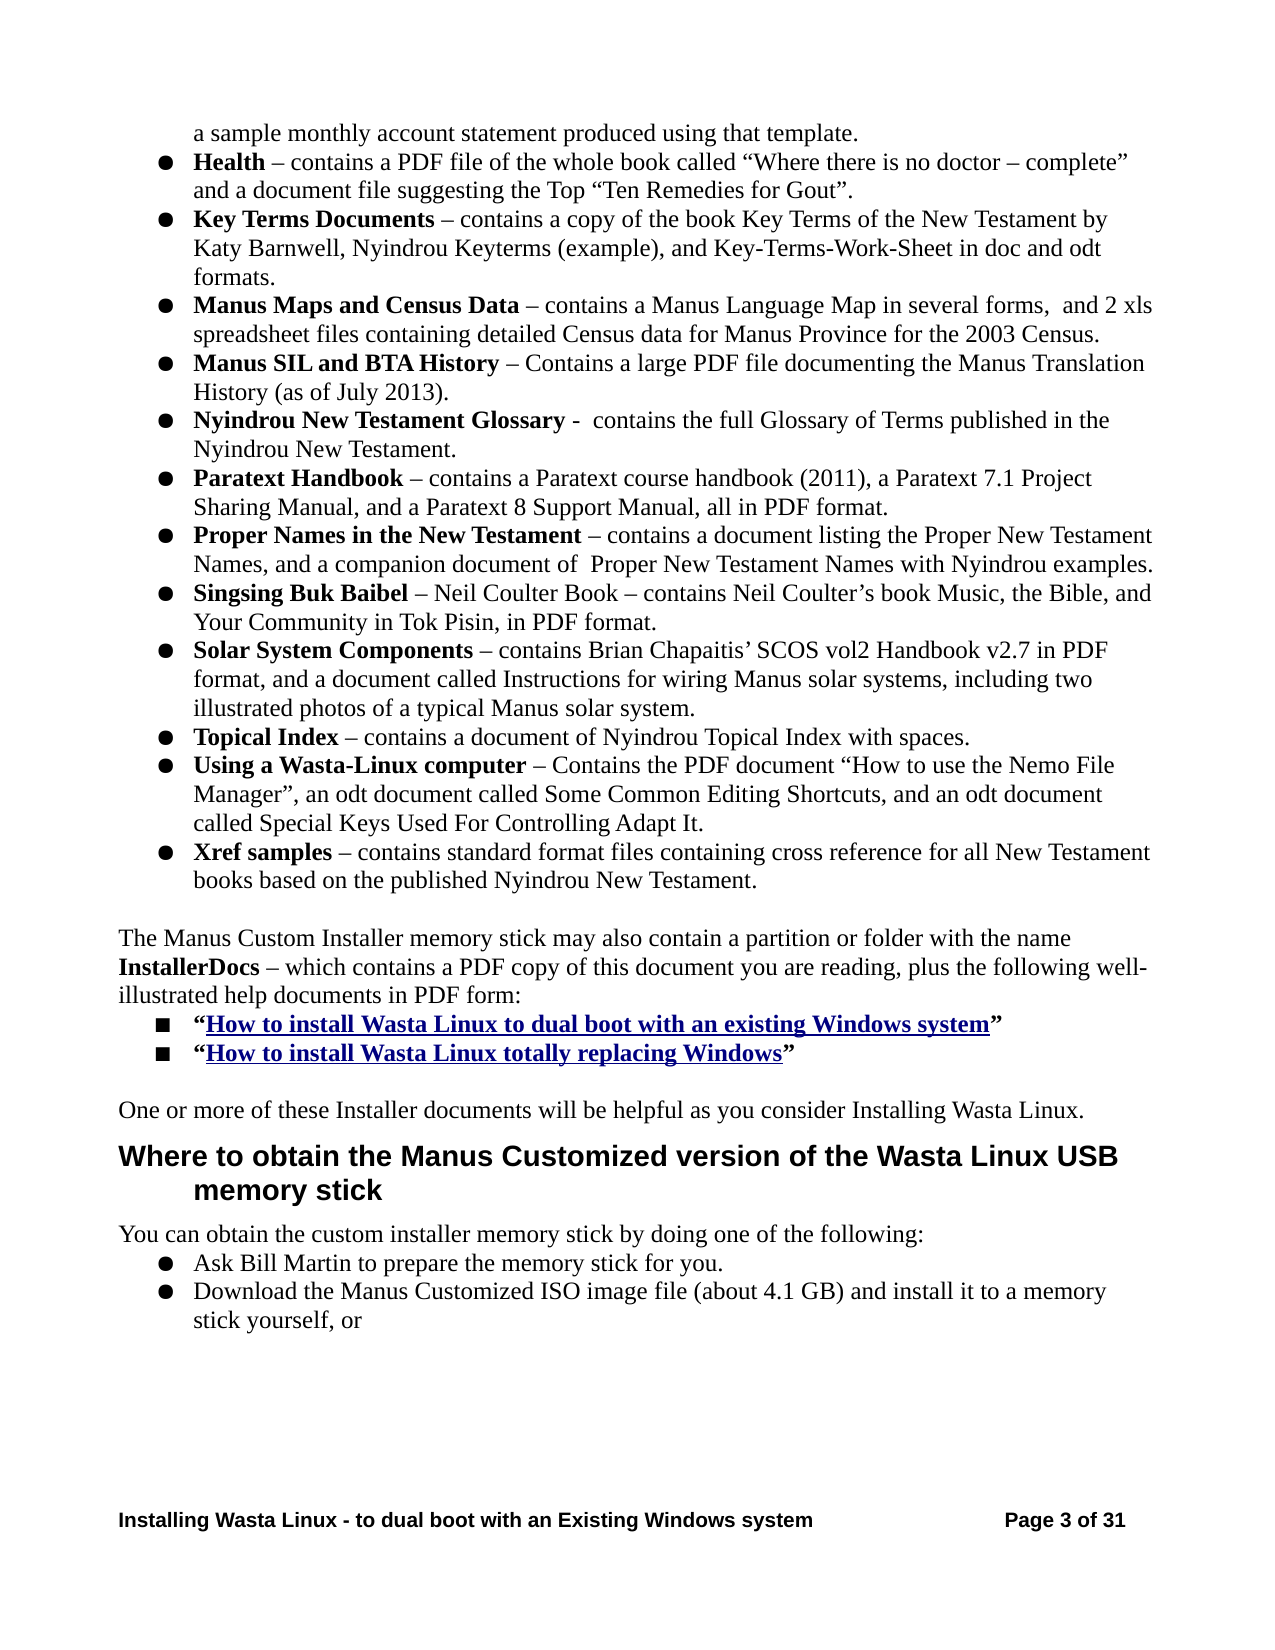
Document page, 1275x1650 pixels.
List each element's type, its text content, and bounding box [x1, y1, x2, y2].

list Download the Manus Customized ISO image file (about 4.1 GB) and install it to a memory stick yourself, or [156, 1276, 1157, 1334]
list Manus Maps and Census Data – contains a Manus Language Map in several forms, and 2 xls spreadsheet files containing detailed Census data for Manus Province for the 2003 Census. [156, 291, 1157, 348]
list Xref samples – contains standard format files containing cross reference for all New Testament books based on the published Nyindrou New Testament. [156, 837, 1157, 894]
text One or more of these Installer documents will be helpful as you consider Installing Wasta Linux. [118, 1096, 1157, 1124]
list Manus SIL and BTA History – Contains a large PDF file documenting the Manus Translation History (as of July 2013). [156, 348, 1157, 406]
list Topical Index – contains a document of Nyindrou Topical Index with spaces. [156, 722, 1157, 751]
text You can obtain the custom installer memory stick by doing one of the following: [118, 1219, 1157, 1248]
list Solar System Components – contains Brian Chapaitis’ SCOS vol2 Handbook v2.7 in PDF format, and a document called Instructions for wiring Manus solar systems, including two illustrated photos of a typical Manus solar system. [156, 636, 1157, 722]
text The Manus Custom Installer memory stick may also contain a partition or folder with the name InstallerDocs – which contains a PDF copy of this document you are reading, plus the following well-illustrated help documents in PDF form: [118, 923, 1157, 1009]
list Nyindrou New Testament Glossary - contains the full Glossary of Terms published in the Nyindrou New Testament. [156, 406, 1157, 463]
list “How to install Wasta Linux totally replacing Windows” [156, 1038, 1157, 1067]
list Using a Wasta-Linux computer – Contains the PDF document “How to use the Nemo File Manager”, an odt document called Some Common Editing Shortcuts, and an odt document called Special Keys Used For Controlling Adapt It. [156, 751, 1157, 837]
list Health – contains a PDF file of the whole book called “Where there is no doctor – complete” and a document file suggesting the Top “Ten Remedies for Gout”. [156, 147, 1157, 204]
list Singsing Buk Baibel – Neil Coulter Book – contains Neil Coulter’s book Music, the Bible, and Your Community in Tok Pisin, in PDF format. [156, 578, 1157, 636]
list Ask Bill Martin to prepare the memory stick for you. [156, 1248, 1157, 1276]
list Key Terms Documents – contains a copy of the book Key Terms of the New Testament by Katy Barnwell, Nyindrou Keyterms (example), and Key-Terms-Work-Sheet in doc and odt formats. [156, 204, 1157, 291]
subtitle Where to obtain the Manus Customized version of the Wasta Linux USB memory stick [118, 1139, 1157, 1206]
list a sample monthly account statement produced using that template. [156, 118, 1157, 147]
list Paratext Handbook – contains a Paratext course handbook (2011), a Paratext 7.1 Project Sharing Manual, and a Paratext 8 Support Manual, all in PDF format. [156, 463, 1157, 521]
list Proper Names in the New Testament – contains a document listing the Proper New Testament Names, and a companion document of Proper New Testament Names with Nyindrou examples. [156, 521, 1157, 578]
list “How to install Wasta Linux to dual boot with an existing Windows system” [156, 1009, 1157, 1038]
